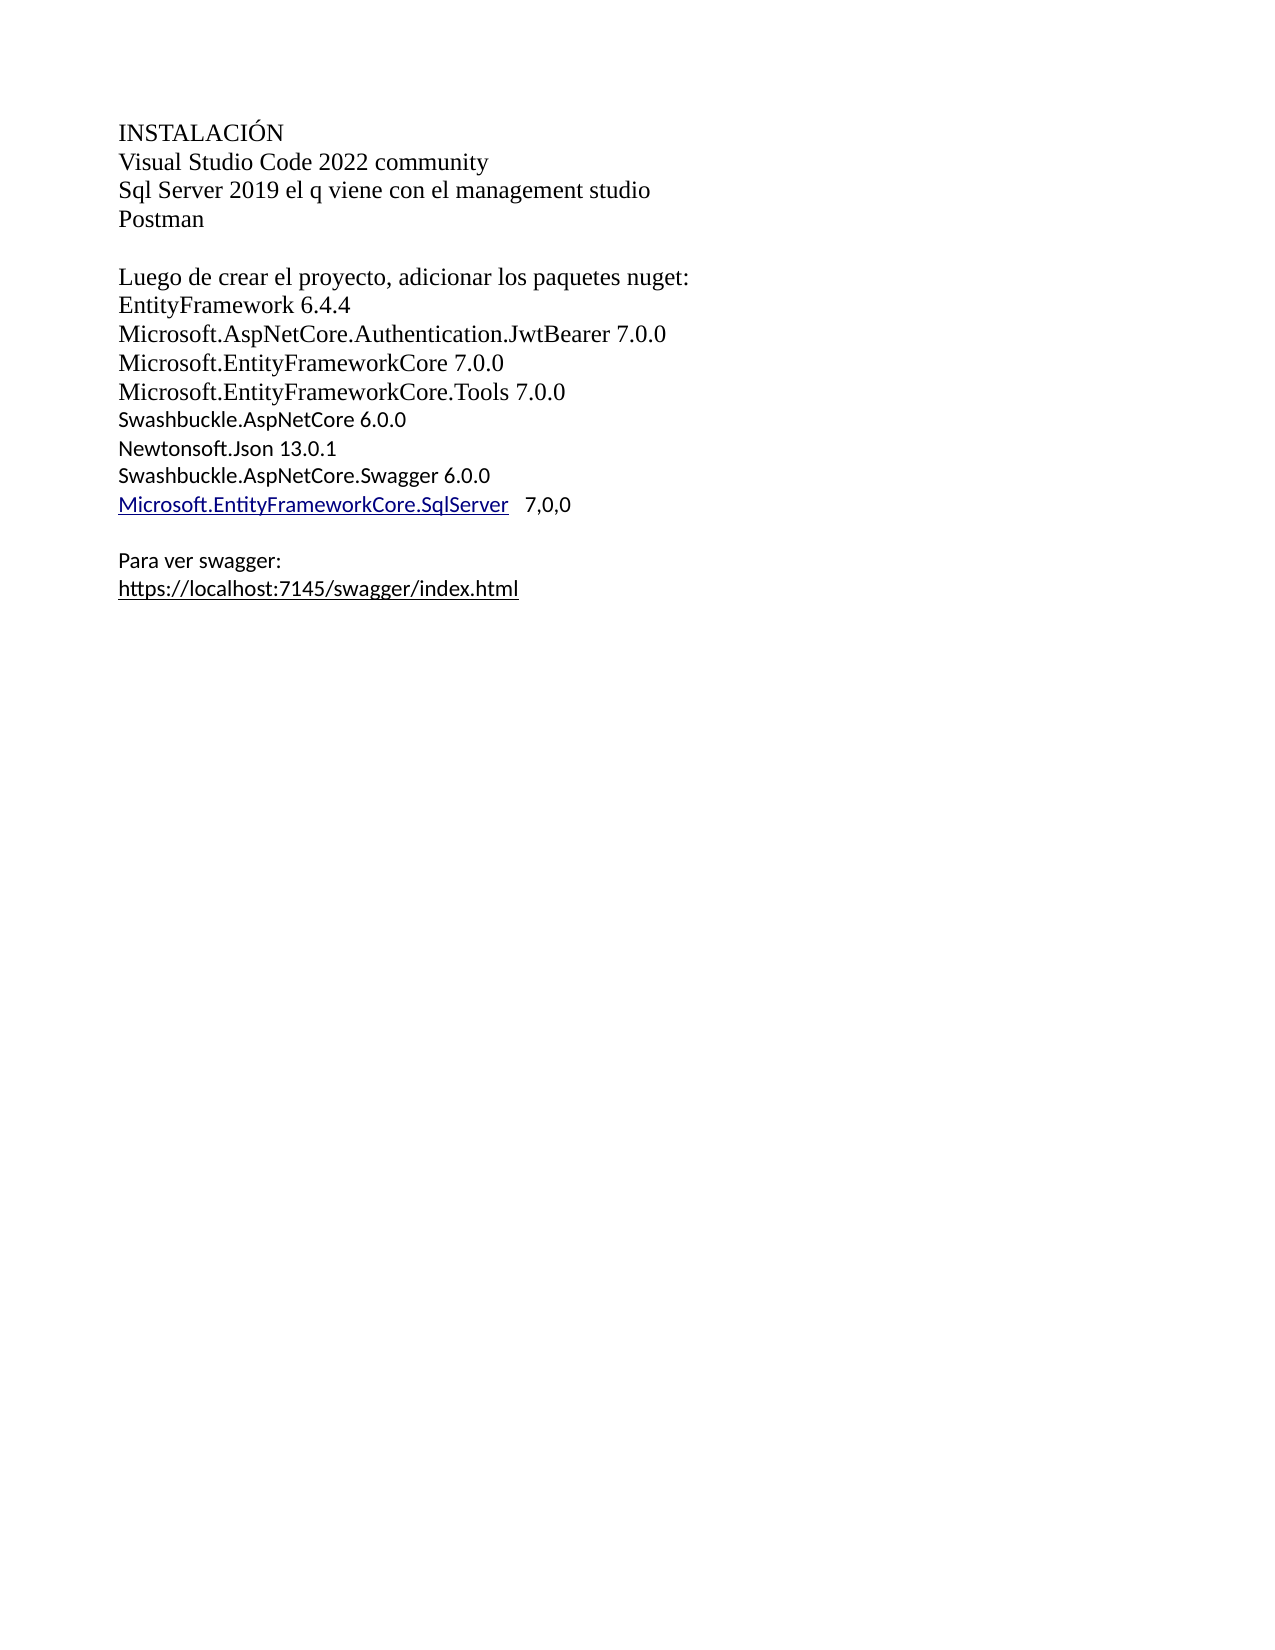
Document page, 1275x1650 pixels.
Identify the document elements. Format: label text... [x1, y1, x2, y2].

text INSTALACIÓN [118, 118, 1157, 147]
text Visual Studio Code 2022 community [118, 147, 1157, 176]
text Swashbuckle.AspNetCore 6.0.0 [118, 406, 1157, 434]
text Newtonsoft.Json 13.0.1 [118, 434, 1157, 462]
text https://localhost:7145/swagger/index.html [118, 574, 1157, 602]
text Luego de crear el proyecto, adicionar los paquetes nuget: [118, 262, 1157, 291]
text Microsoft.EntityFrameworkCore.SqlServer 7,0,0 [118, 490, 1157, 518]
text Swashbuckle.AspNetCore.Swagger 6.0.0 [118, 462, 1157, 490]
text Sql Server 2019 el q viene con el management studio [118, 176, 1157, 204]
text Microsoft.EntityFrameworkCore.Tools 7.0.0 [118, 377, 1157, 406]
text Postman [118, 204, 1157, 233]
text Para ver swagger: [118, 546, 1157, 574]
text Microsoft.AspNetCore.Authentication.JwtBearer 7.0.0 [118, 319, 1157, 348]
text Microsoft.EntityFrameworkCore 7.0.0 [118, 348, 1157, 377]
text EntityFramework 6.4.4 [118, 291, 1157, 319]
